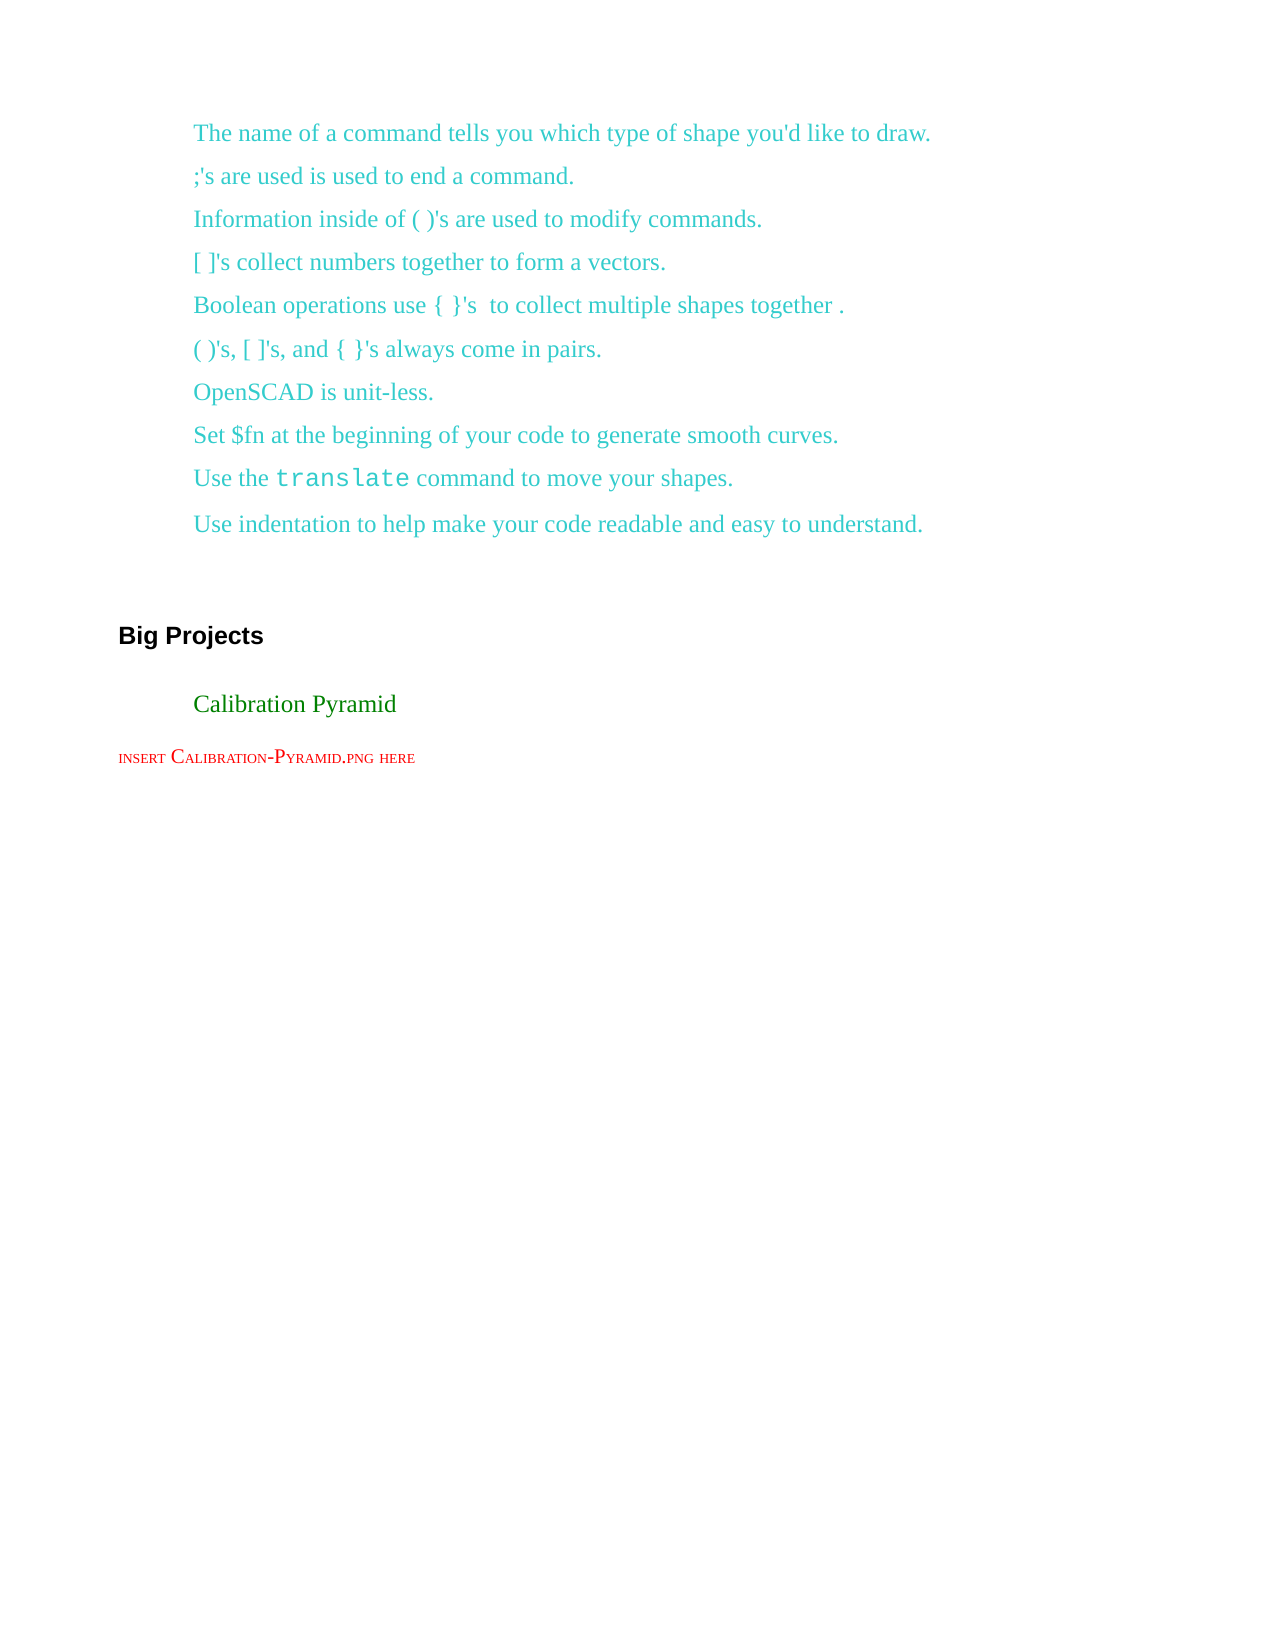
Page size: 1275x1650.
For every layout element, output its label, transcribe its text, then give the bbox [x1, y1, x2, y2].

text Set $fn at the beginning of your code to generate smooth curves. [193, 420, 1157, 449]
text [ ]'s collect numbers together to form a vectors. [193, 247, 1157, 276]
text insert Calibration-Pyramid.png here [118, 744, 1157, 768]
text The name of a command tells you which type of shape you'd like to draw. [193, 118, 1157, 147]
list Calibration Pyramid [193, 689, 1157, 717]
text OpenSCAD is unit-less. [193, 377, 1157, 406]
text Use the translate command to move your shapes. [193, 463, 1157, 494]
text ;'s are used is used to end a command. [193, 161, 1157, 190]
text Boolean operations use { }'s to collect multiple shapes together . [193, 291, 1157, 319]
text Information inside of ( )'s are used to modify commands. [193, 204, 1157, 233]
text Use indentation to help make your code readable and easy to understand. [193, 509, 1157, 538]
text ( )'s, [ ]'s, and { }'s always come in pairs. [193, 334, 1157, 362]
subtitle Big Projects [118, 621, 1157, 649]
